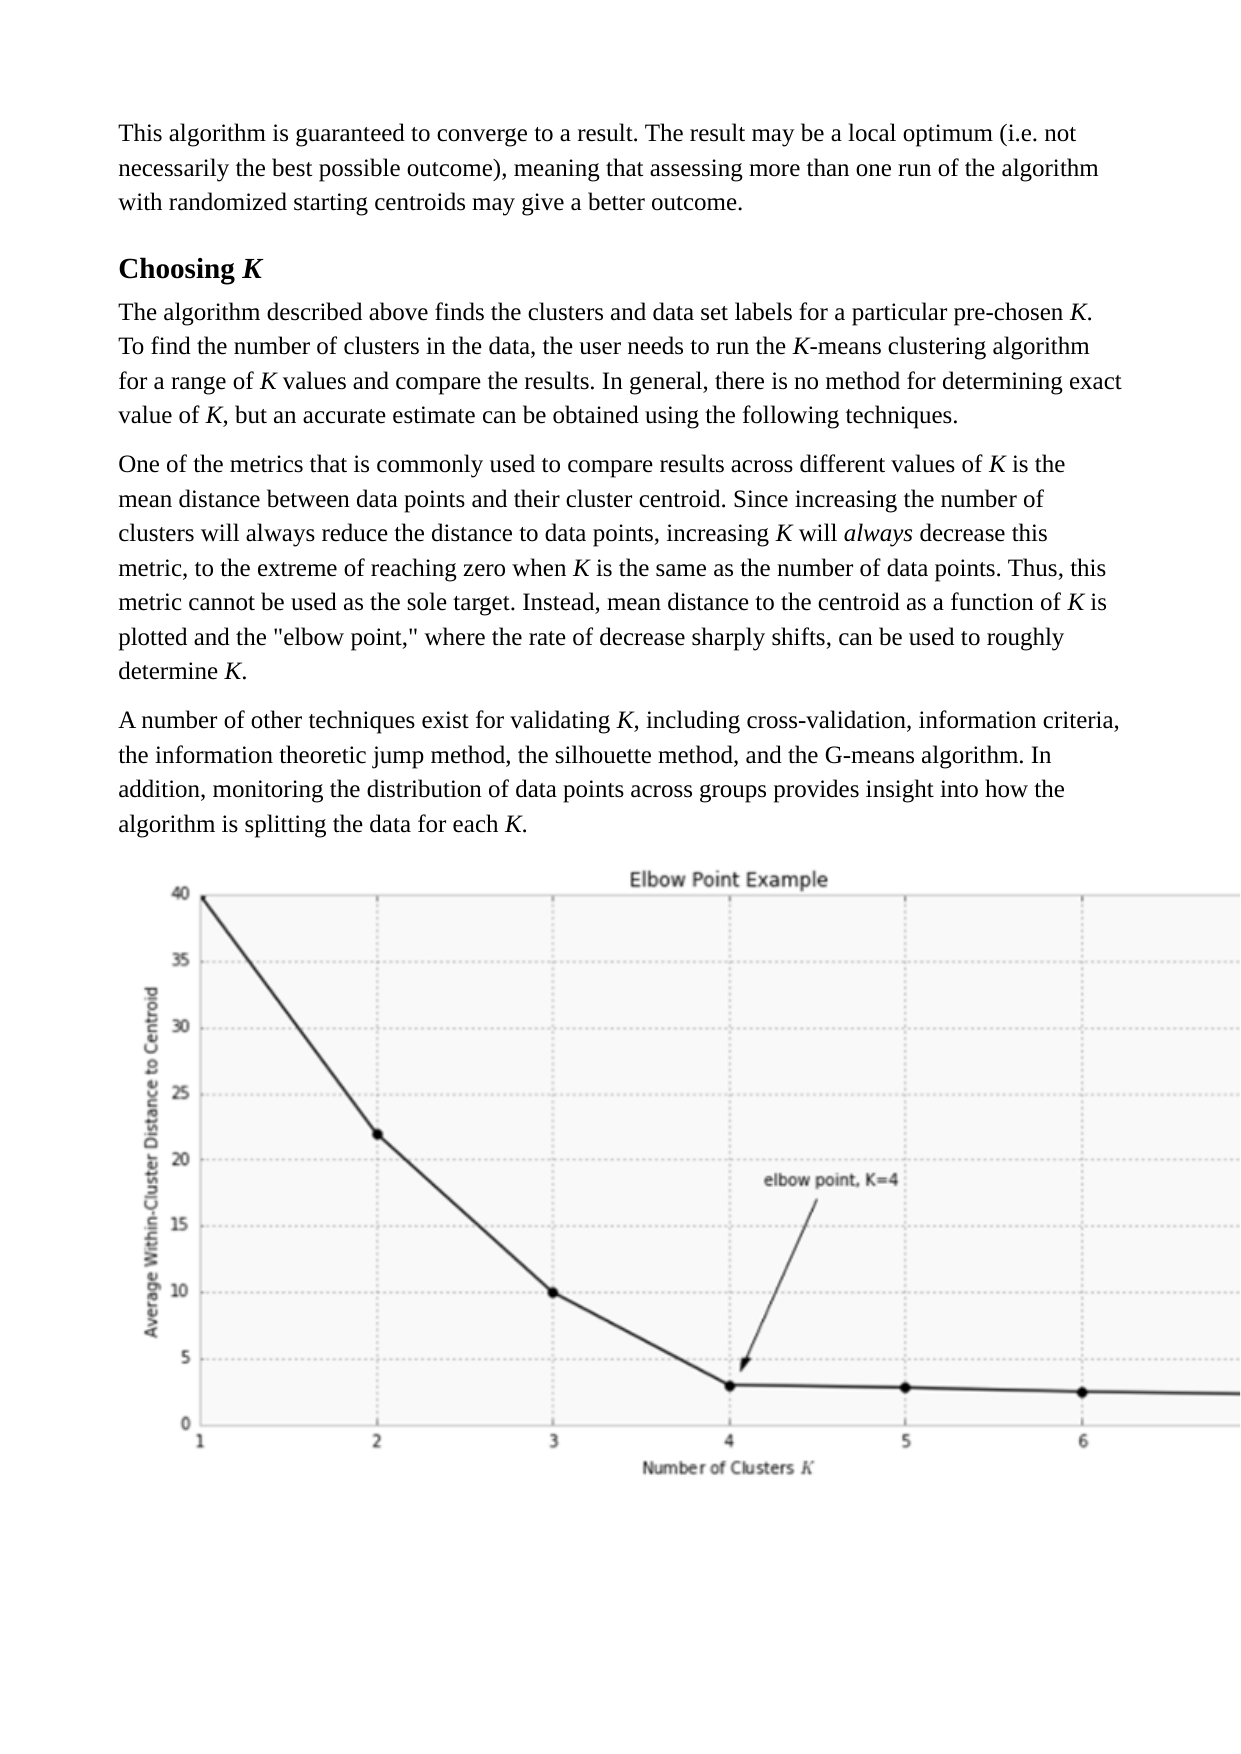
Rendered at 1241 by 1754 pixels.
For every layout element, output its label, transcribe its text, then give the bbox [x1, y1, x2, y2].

picture [118, 857, 1241, 1500]
text This algorithm is guaranteed to converge to a result. The result may be a local optimum (i.e. not necessarily the best possible outcome), meaning that assessing more than one run of the algorithm with randomized starting centroids may give a better outcome. [118, 118, 1122, 216]
text One of the metrics that is commonly used to compare results across different values of K is the mean distance between data points and their cluster centroid. Since increasing the number of clusters will always reduce the distance to data points, increasing K will always decrease this metric, to the extreme of reaching zero when K is the same as the number of data points. Thus, this metric cannot be used as the sole target. Instead, mean distance to the centroid as a function of K is plotted and the "elbow point," where the rate of decrease sharply shifts, can be used to roughly determine K. [118, 449, 1122, 685]
subtitle Choosing K [118, 251, 1122, 284]
text A number of other techniques exist for validating K, including cross-validation, information criteria, the information theoretic jump method, the silhouette method, and the G-means algorithm. In addition, monitoring the distribution of data points across groups provides insight into how the algorithm is splitting the data for each K. [118, 705, 1122, 837]
text The algorithm described above finds the clusters and data set labels for a particular pre-chosen K. To find the number of clusters in the data, the user needs to run the K-means clustering algorithm for a range of K values and compare the results. In general, there is no method for determining exact value of K, but an accurate estimate can be obtained using the following techniques. [118, 297, 1122, 429]
